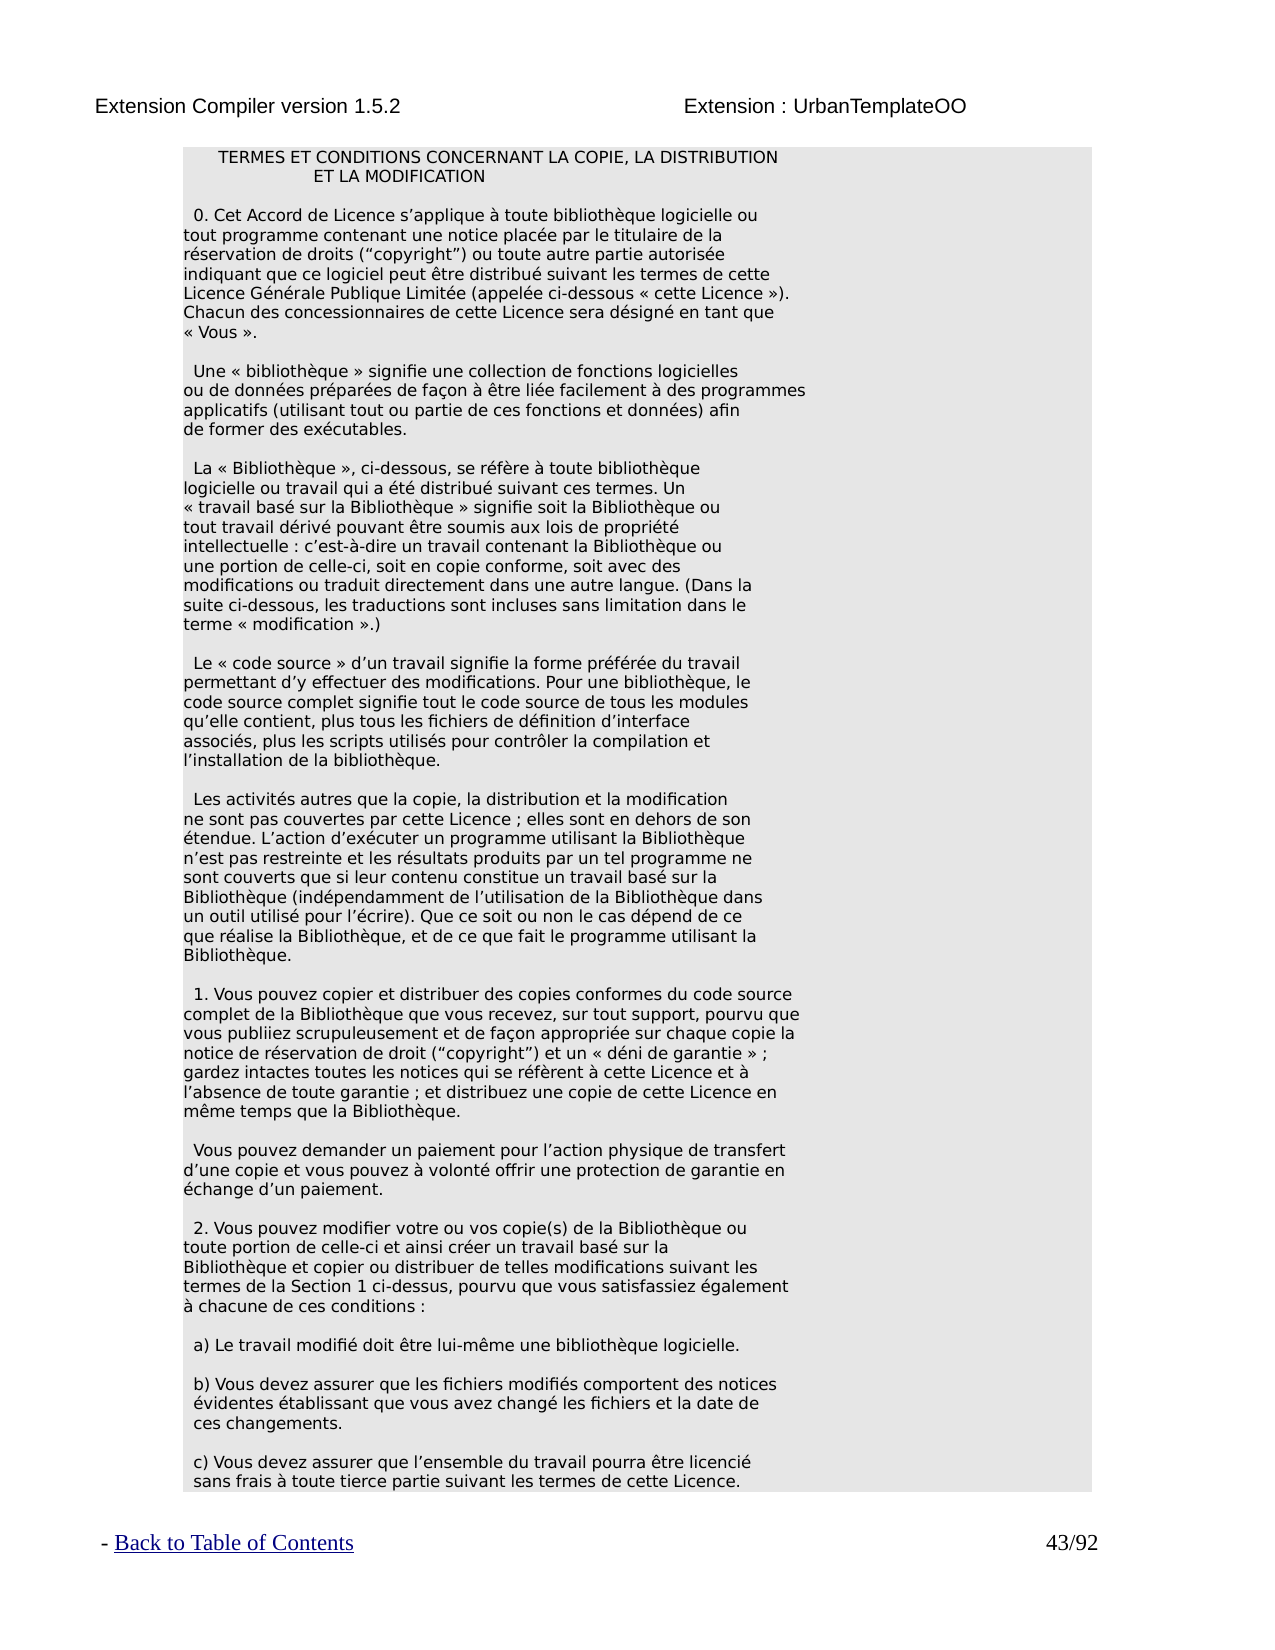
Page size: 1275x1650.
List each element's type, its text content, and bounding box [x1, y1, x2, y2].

text évidentes établissant que vous avez changé les fichiers et la date de [183, 1394, 1092, 1414]
text 1. Vous pouvez copier et distribuer des copies conformes du code source [183, 985, 1092, 1004]
text Bibliothèque. [183, 946, 1092, 966]
text complet de la Bibliothèque que vous recevez, sur tout support, pourvu que [183, 1004, 1092, 1024]
text indiquant que ce logiciel peut être distribué suivant les termes de cette [183, 264, 1092, 284]
text ces changements. [183, 1414, 1092, 1433]
text échange d’un paiement. [183, 1180, 1092, 1199]
text réservation de droits (“copyright”) ou toute autre partie autorisée [183, 245, 1092, 264]
text l’absence de toute garantie ; et distribuez une copie de cette Licence en [183, 1082, 1092, 1102]
text Chacun des concessionnaires de cette Licence sera désigné en tant que [183, 303, 1092, 323]
text l’installation de la bibliothèque. [183, 751, 1092, 771]
text b) Vous devez assurer que les fichiers modifiés comportent des notices [183, 1375, 1092, 1394]
text ET LA MODIFICATION [183, 167, 1092, 186]
text tout programme contenant une notice placée par le titulaire de la [183, 225, 1092, 245]
text qu’elle contient, plus tous les fichiers de définition d’interface [183, 712, 1092, 732]
text ou de données préparées de façon à être liée facilement à des programmes [183, 381, 1092, 401]
text Bibliothèque et copier ou distribuer de telles modifications suivant les [183, 1258, 1092, 1277]
text sont couverts que si leur contenu constitue un travail basé sur la [183, 868, 1092, 888]
text La « Bibliothèque », ci-dessous, se réfère à toute bibliothèque [183, 459, 1092, 479]
text c) Vous devez assurer que l’ensemble du travail pourra être licencié [183, 1453, 1092, 1472]
text TERMES ET CONDITIONS CONCERNANT LA COPIE, LA DISTRIBUTION [183, 147, 1092, 167]
text terme « modification ».) [183, 615, 1092, 634]
text n’est pas restreinte et les résultats produits par un tel programme ne [183, 849, 1092, 868]
text d’une copie et vous pouvez à volonté offrir une protection de garantie en [183, 1160, 1092, 1180]
text 2. Vous pouvez modifier votre ou vos copie(s) de la Bibliothèque ou [183, 1219, 1092, 1238]
text de former des exécutables. [183, 420, 1092, 440]
text permettant d’y effectuer des modifications. Pour une bibliothèque, le [183, 673, 1092, 693]
text associés, plus les scripts utilisés pour contrôler la compilation et [183, 732, 1092, 751]
text vous publiiez scrupuleusement et de façon appropriée sur chaque copie la [183, 1024, 1092, 1043]
text intellectuelle : c’est-à-dire un travail contenant la Bibliothèque ou [183, 537, 1092, 557]
text termes de la Section 1 ci-dessus, pourvu que vous satisfassiez également [183, 1277, 1092, 1297]
text notice de réservation de droit (“copyright”) et un « déni de garantie » ; [183, 1043, 1092, 1063]
text Le « code source » d’un travail signifie la forme préférée du travail [183, 654, 1092, 673]
text Vous pouvez demander un paiement pour l’action physique de transfert [183, 1141, 1092, 1160]
text même temps que la Bibliothèque. [183, 1102, 1092, 1121]
text code source complet signifie tout le code source de tous les modules [183, 693, 1092, 712]
text gardez intactes toutes les notices qui se réfèrent à cette Licence et à [183, 1063, 1092, 1082]
text applicatifs (utilisant tout ou partie de ces fonctions et données) afin [183, 401, 1092, 420]
text Les activités autres que la copie, la distribution et la modification [183, 790, 1092, 810]
text « travail basé sur la Bibliothèque » signifie soit la Bibliothèque ou [183, 498, 1092, 518]
text Une « bibliothèque » signifie une collection de fonctions logicielles [183, 362, 1092, 381]
text a) Le travail modifié doit être lui-même une bibliothèque logicielle. [183, 1336, 1092, 1355]
text ne sont pas couvertes par cette Licence ; elles sont en dehors de son [183, 810, 1092, 829]
text tout travail dérivé pouvant être soumis aux lois de propriété [183, 518, 1092, 537]
text sans frais à toute tierce partie suivant les termes de cette Licence. [183, 1472, 1092, 1492]
text modifications ou traduit directement dans une autre langue. (Dans la [183, 576, 1092, 596]
text Bibliothèque (indépendamment de l’utilisation de la Bibliothèque dans [183, 888, 1092, 907]
text Licence Générale Publique Limitée (appelée ci-dessous « cette Licence »). [183, 284, 1092, 303]
text logicielle ou travail qui a été distribué suivant ces termes. Un [183, 479, 1092, 498]
text une portion de celle-ci, soit en copie conforme, soit avec des [183, 557, 1092, 576]
text que réalise la Bibliothèque, et de ce que fait le programme utilisant la [183, 927, 1092, 946]
text 0. Cet Accord de Licence s’applique à toute bibliothèque logicielle ou [183, 206, 1092, 225]
text suite ci-dessous, les traductions sont incluses sans limitation dans le [183, 596, 1092, 615]
text « Vous ». [183, 323, 1092, 342]
text à chacune de ces conditions : [183, 1297, 1092, 1316]
text un outil utilisé pour l’écrire). Que ce soit ou non le cas dépend de ce [183, 907, 1092, 927]
text étendue. L’action d’exécuter un programme utilisant la Bibliothèque [183, 829, 1092, 849]
text toute portion de celle-ci et ainsi créer un travail basé sur la [183, 1238, 1092, 1258]
